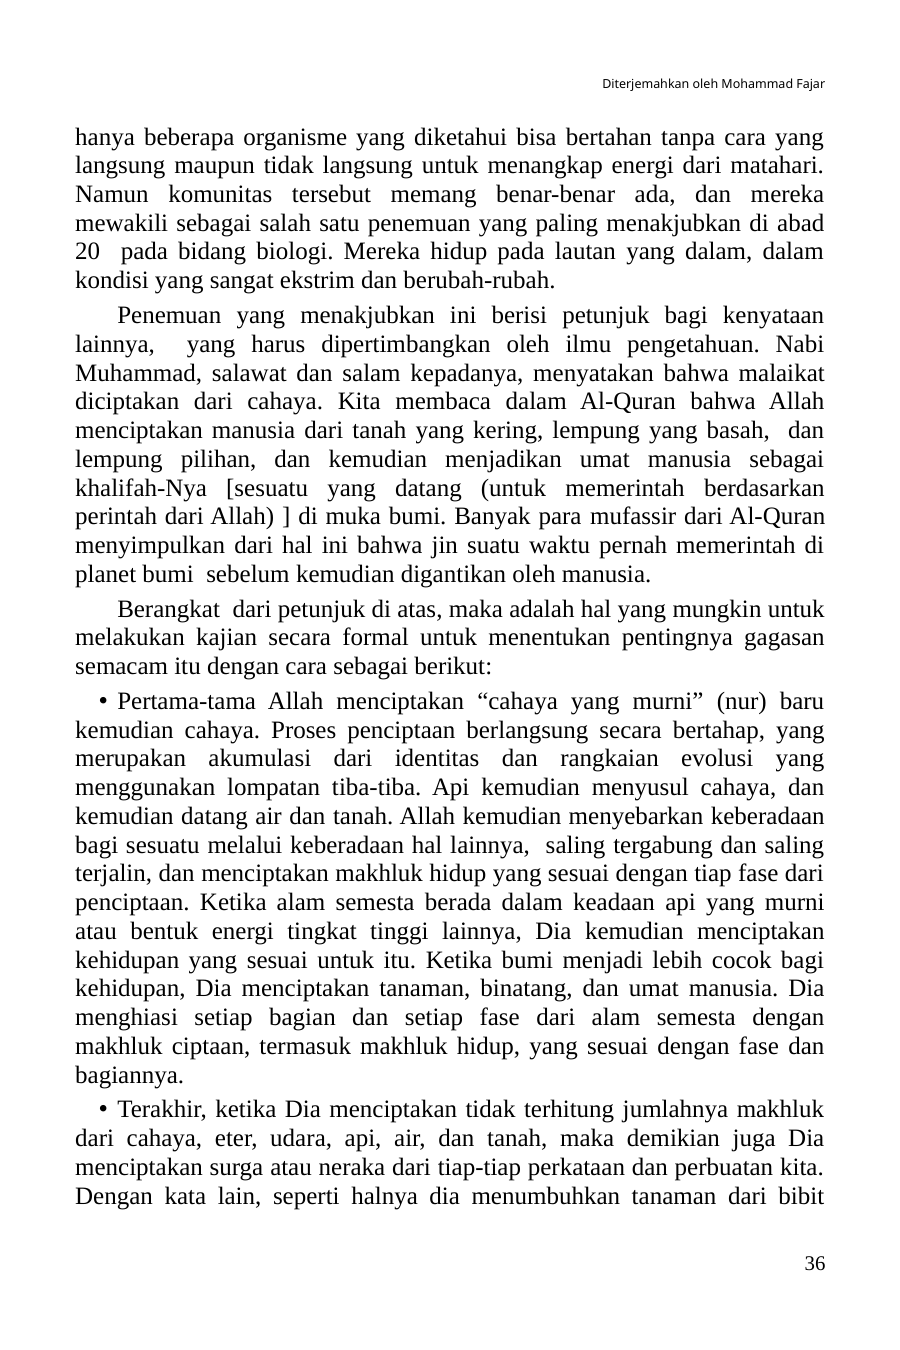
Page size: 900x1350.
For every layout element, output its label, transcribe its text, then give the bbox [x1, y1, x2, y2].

list Terakhir, ketika Dia menciptakan tidak terhitung jumlahnya makhluk dari cahaya, eter, udara, api, air, dan tanah, maka demikian juga Dia menciptakan surga atau neraka dari tiap-tiap perkataan dan perbuatan kita. Dengan kata lain, seperti halnya dia menumbuhkan tanaman dari bibit [75, 1094, 825, 1209]
text hanya beberapa organisme yang diketahui bisa bertahan tanpa cara yang langsung maupun tidak langsung untuk menangkap energi dari matahari. Namun komunitas tersebut memang benar-benar ada, dan mereka mewakili sebagai salah satu penemuan yang paling menakjubkan di abad 20 pada bidang biologi. Mereka hidup pada lautan yang dalam, dalam kondisi yang sangat ekstrim dan berubah-rubah. [75, 122, 825, 294]
text Berangkat dari petunjuk di atas, maka adalah hal yang mungkin untuk melakukan kajian secara formal untuk menentukan pentingnya gagasan semacam itu dengan cara sebagai berikut: [75, 594, 825, 680]
list Pertama-tama Allah menciptakan “cahaya yang murni” (nur) baru kemudian cahaya. Proses penciptaan berlangsung secara bertahap, yang merupakan akumulasi dari identitas dan rangkaian evolusi yang menggunakan lompatan tiba-tiba. Api kemudian menyusul cahaya, dan kemudian datang air dan tanah. Allah kemudian menyebarkan keberadaan bagi sesuatu melalui keberadaan hal lainnya, saling tergabung dan saling terjalin, dan menciptakan makhluk hidup yang sesuai dengan tiap fase dari penciptaan. Ketika alam semesta berada dalam keadaan api yang murni atau bentuk energi tingkat tinggi lainnya, Dia kemudian menciptakan kehidupan yang sesuai untuk itu. Ketika bumi menjadi lebih cocok bagi kehidupan, Dia menciptakan tanaman, binatang, dan umat manusia. Dia menghiasi setiap bagian dan setiap fase dari alam semesta dengan makhluk ciptaan, termasuk makhluk hidup, yang sesuai dengan fase dan bagiannya. [75, 686, 825, 1088]
text Penemuan yang menakjubkan ini berisi petunjuk bagi kenyataan lainnya, yang harus dipertimbangkan oleh ilmu pengetahuan. Nabi Muhammad, salawat dan salam kepadanya, menyatakan bahwa malaikat diciptakan dari cahaya. Kita membaca dalam Al-Quran bahwa Allah menciptakan manusia dari tanah yang kering, lempung yang basah, dan lempung pilihan, dan kemudian menjadikan umat manusia sebagai khalifah-Nya [sesuatu yang datang (untuk memerintah berdasarkan perintah dari Allah) ] di muka bumi. Banyak para mufassir dari Al-Quran menyimpulkan dari hal ini bahwa jin suatu waktu pernah memerintah di planet bumi sebelum kemudian digantikan oleh manusia. [75, 300, 825, 588]
